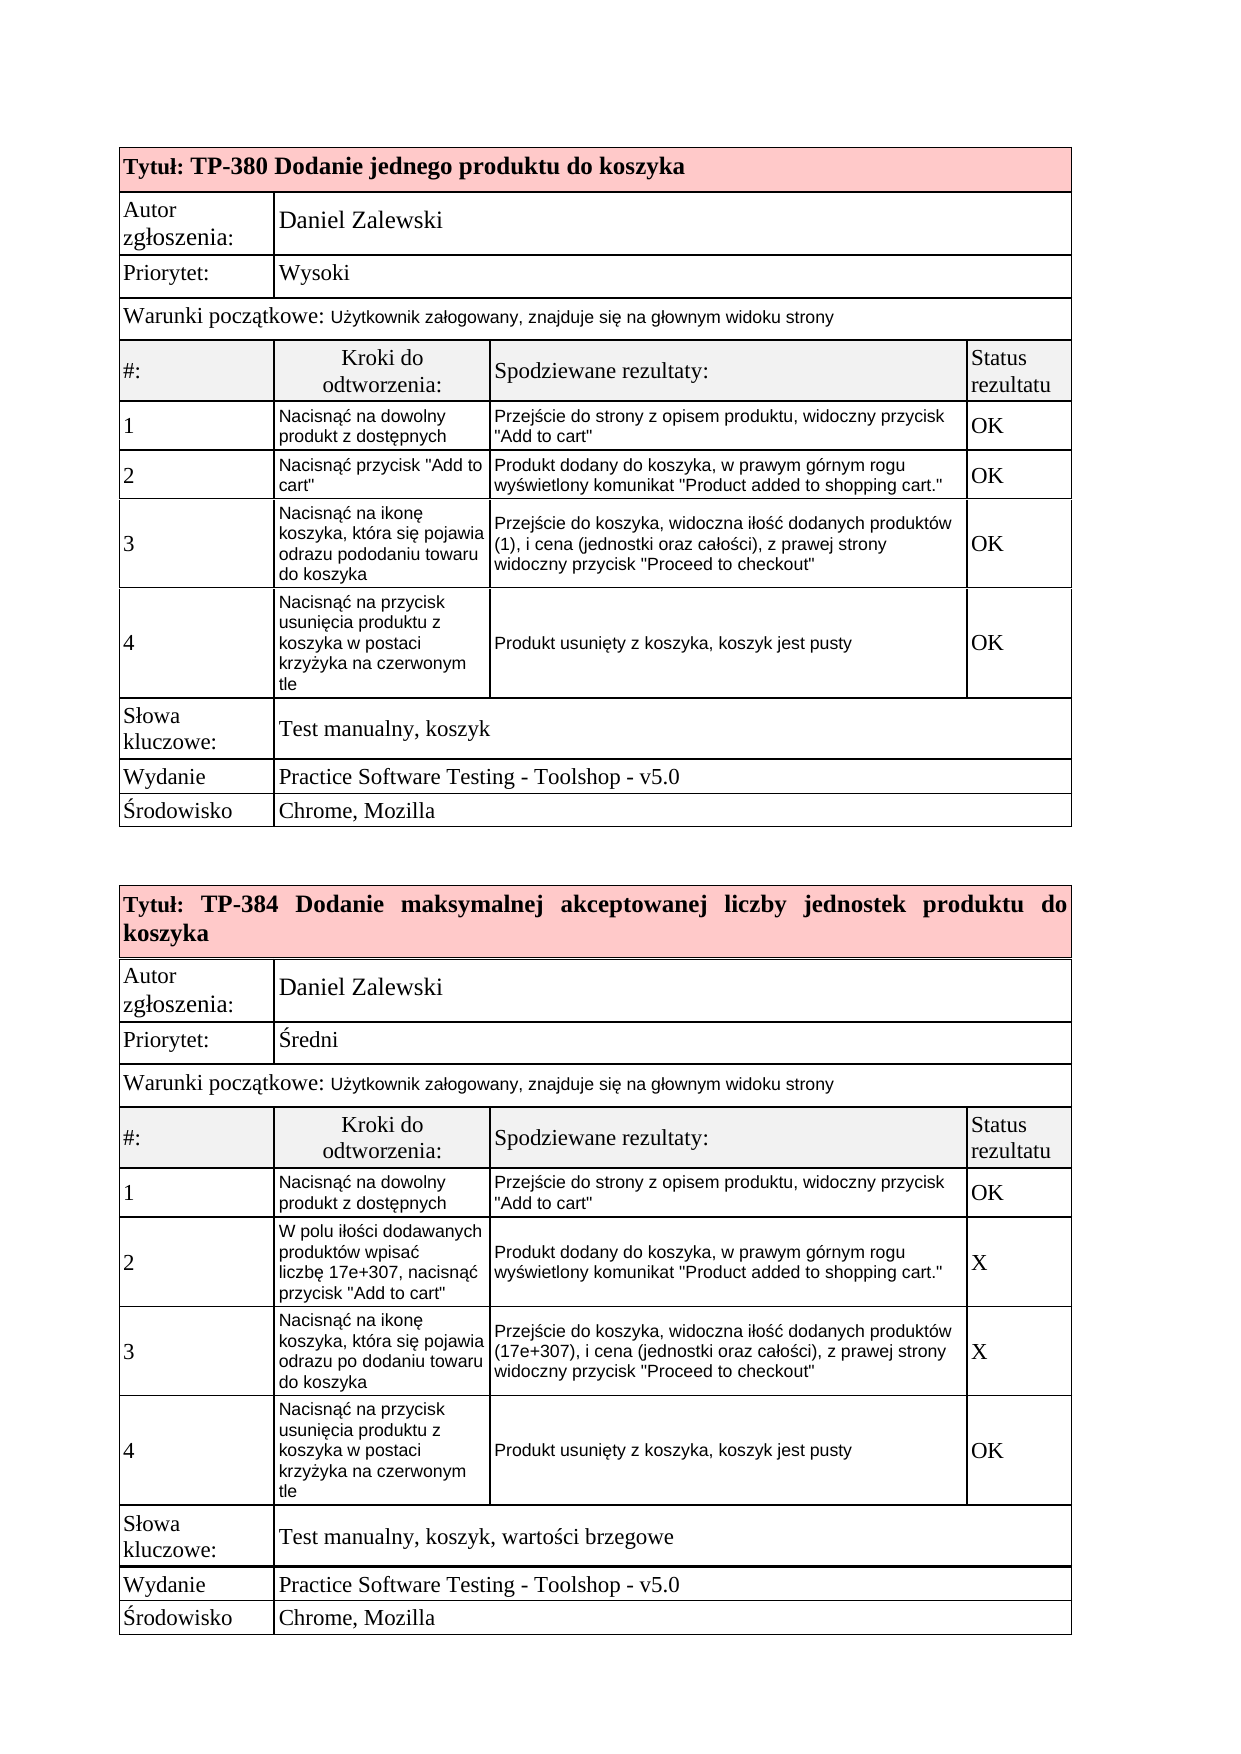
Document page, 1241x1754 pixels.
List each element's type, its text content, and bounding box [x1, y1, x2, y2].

table_header Tytuł: TP-380 Dodanie jednego produktu do koszyka [120, 148, 1071, 191]
table_cell W polu iłości dodawanych produktów wpisać liczbę 17e+307, nacisnąć przycisk "Add to cart" [275, 1218, 489, 1306]
table_cell Nacisnąć na przycisk usunięcia produktu z koszyka w postaci krzyżyka na czerwonym tle [275, 1396, 489, 1504]
table_cell Środowisko [120, 1601, 273, 1634]
table_cell Przejście do strony z opisem produktu, widoczny przycisk "Add to cart" [491, 402, 966, 449]
table_cell Nacisnąć na przycisk usunięcia produktu z koszyka w postaci krzyżyka na czerwonym tle [275, 589, 489, 697]
table_cell 4 [120, 1396, 273, 1504]
table_cell Status rezultatu [968, 1108, 1071, 1167]
table_cell Test manualny, koszyk, wartości brzegowe [275, 1506, 1071, 1565]
table_cell OK [968, 1396, 1071, 1504]
table_cell OK [968, 451, 1071, 498]
table_cell Środowisko [120, 794, 273, 826]
table_cell Nacisnąć na ikonę koszyka, która się pojawia odrazu pododaniu towaru do koszyka [275, 500, 489, 587]
table_cell Chrome, Mozilla [275, 1601, 1071, 1634]
table_cell Słowa kluczowe: [120, 699, 273, 758]
table_cell Status rezultatu [968, 341, 1071, 400]
table_cell #: [120, 341, 273, 400]
table_cell 2 [120, 1218, 273, 1306]
table_cell Średni [275, 1023, 1071, 1063]
table_cell 3 [120, 500, 273, 587]
table_cell OK [968, 589, 1071, 697]
table_cell Wydanie [120, 1568, 273, 1600]
table_cell X [968, 1307, 1071, 1395]
table_cell Przejście do koszyka, widoczna iłość dodanych produktów (1), i cena (jednostki oraz całości), z prawej strony widoczny przycisk "Proceed to checkout" [491, 500, 966, 587]
table_cell Warunki początkowe: Użytkownik załogowany, znajduje się na głownym widoku strony [120, 1065, 1071, 1106]
table_cell Produkt usunięty z koszyka, koszyk jest pusty [491, 1396, 966, 1504]
table_cell #: [120, 1108, 273, 1167]
table_cell Produkt dodany do koszyka, w prawym górnym rogu wyświetlony komunikat "Product added to shopping cart." [491, 1218, 966, 1306]
table_cell Autor zgłoszenia: [120, 193, 273, 254]
table_cell Słowa kluczowe: [120, 1506, 273, 1565]
table_cell 3 [120, 1307, 273, 1395]
table_cell Daniel Zalewski [275, 193, 1071, 254]
table_cell OK [968, 500, 1071, 587]
table_cell Nacisnąć na ikonę koszyka, która się pojawia odrazu po dodaniu towaru do koszyka [275, 1307, 489, 1395]
table_cell Przejście do strony z opisem produktu, widoczny przycisk "Add to cart" [491, 1169, 966, 1216]
table_cell Practice Software Testing - Toolshop - v5.0 [275, 1568, 1071, 1600]
table_cell Priorytet: [120, 256, 273, 297]
table_cell Wysoki [275, 256, 1071, 297]
table_cell Warunki początkowe: Użytkownik załogowany, znajduje się na głownym widoku strony [120, 299, 1071, 339]
table_cell Test manualny, koszyk [275, 699, 1071, 758]
table_cell Nacisnąć na dowolny produkt z dostępnych [275, 1169, 489, 1216]
table_cell Kroki do odtworzenia: [275, 341, 489, 400]
table_cell OK [968, 1169, 1071, 1216]
table_cell Wydanie [120, 760, 273, 793]
table_header Tytuł: TP-384 Dodanie maksymalnej akceptowanej liczby jednostek produktu do koszyka [120, 886, 1071, 957]
table_cell 1 [120, 1169, 273, 1216]
table_cell 2 [120, 451, 273, 498]
table_cell Priorytet: [120, 1023, 273, 1063]
table_cell 1 [120, 402, 273, 449]
table_cell Daniel Zalewski [275, 960, 1071, 1021]
table_cell Nacisnąć na dowolny produkt z dostępnych [275, 402, 489, 449]
table_cell OK [968, 402, 1071, 449]
table_cell Autor zgłoszenia: [120, 960, 273, 1021]
table_cell Chrome, Mozilla [275, 794, 1071, 826]
table_cell Nacisnąć przycisk "Add to cart" [275, 451, 489, 498]
table_cell Spodziewane rezultaty: [491, 341, 966, 400]
table_cell Produkt usunięty z koszyka, koszyk jest pusty [491, 589, 966, 697]
table_cell Przejście do koszyka, widoczna iłość dodanych produktów (17e+307), i cena (jednostki oraz całości), z prawej strony widoczny przycisk "Proceed to checkout" [491, 1307, 966, 1395]
table_cell Practice Software Testing - Toolshop - v5.0 [275, 760, 1071, 793]
table_cell Produkt dodany do koszyka, w prawym górnym rogu wyświetlony komunikat "Product added to shopping cart." [491, 451, 966, 498]
table_cell X [968, 1218, 1071, 1306]
table_cell Kroki do odtworzenia: [275, 1108, 489, 1167]
table_cell Spodziewane rezultaty: [491, 1108, 966, 1167]
table_cell 4 [120, 589, 273, 697]
